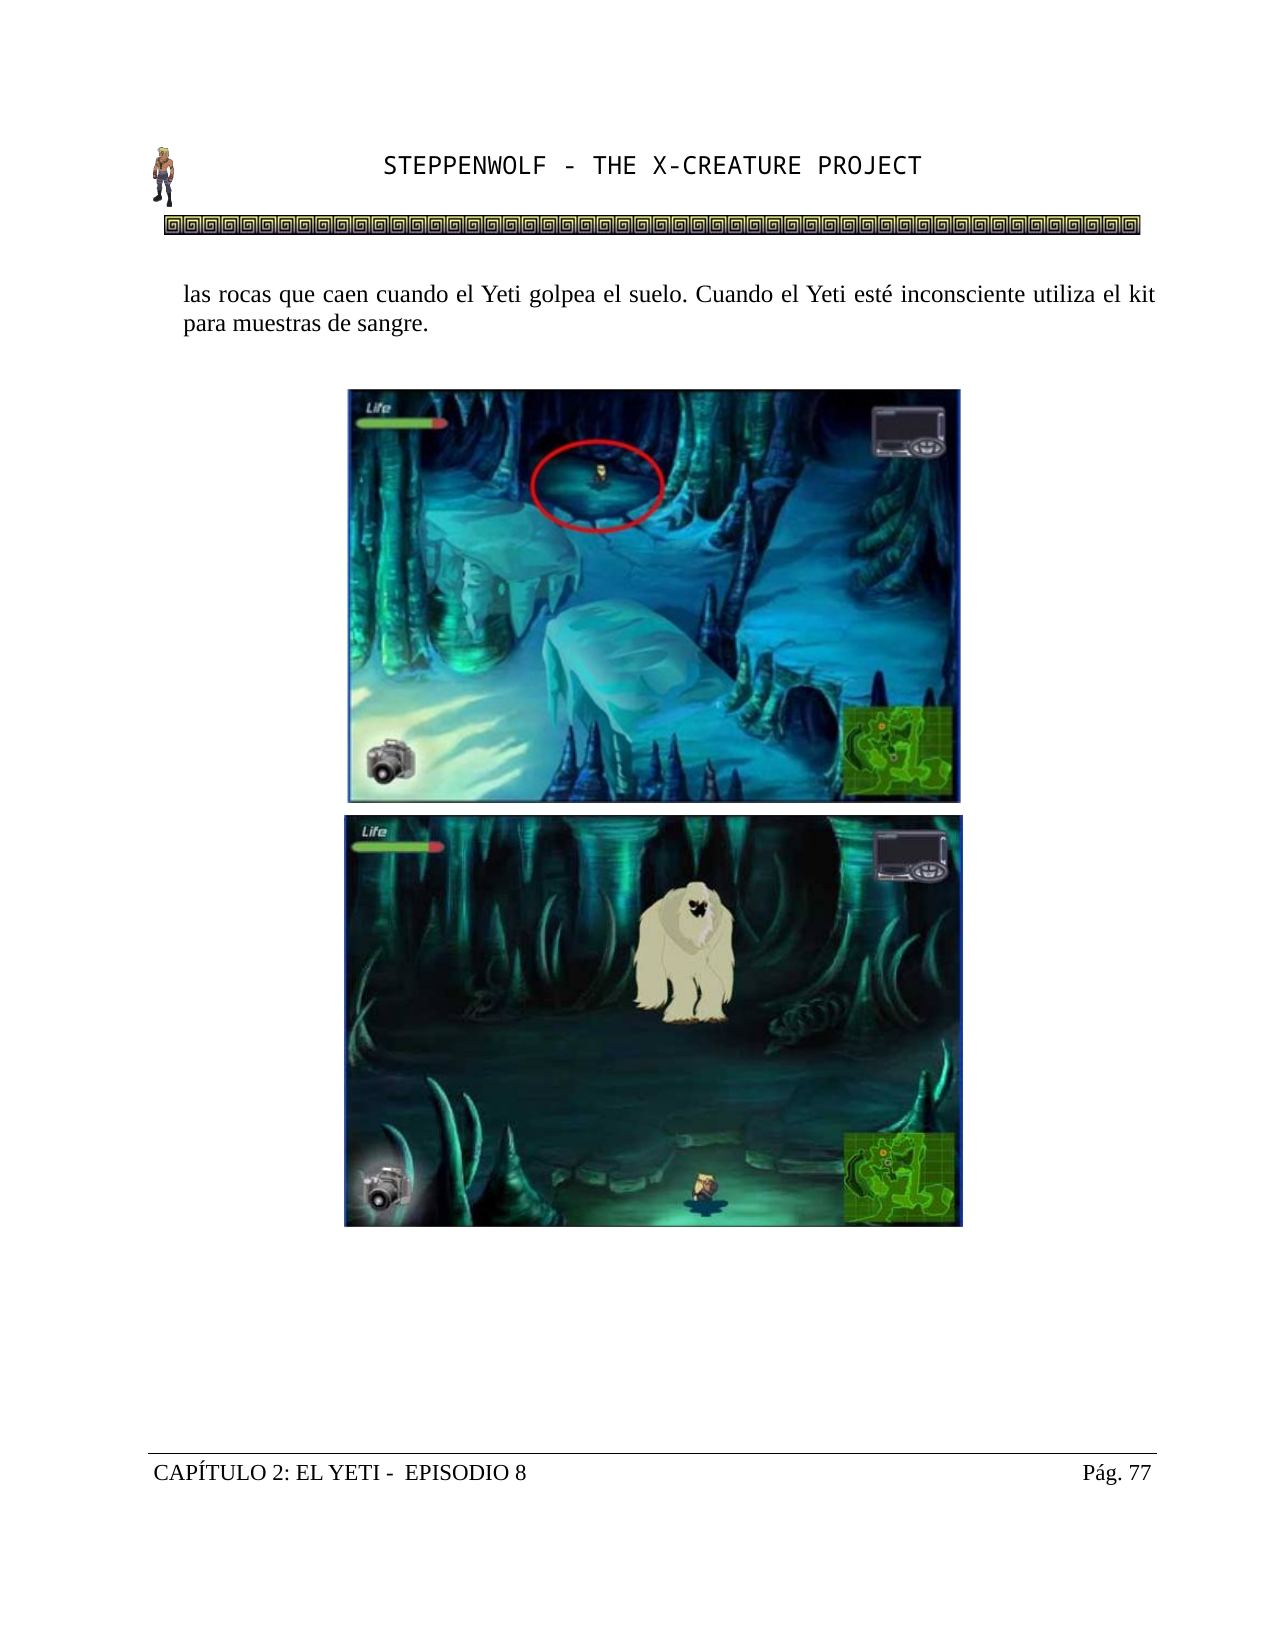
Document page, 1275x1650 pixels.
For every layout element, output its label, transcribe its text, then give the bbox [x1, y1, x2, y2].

picture [147, 147, 181, 207]
picture [347, 389, 961, 803]
picture [164, 215, 1141, 235]
picture [343, 814, 964, 1228]
text las rocas que caen cuando el Yeti golpea el suelo. Cuando el Yeti esté inconsciente utiliza el kit para muestras de sangre. [148, 279, 1157, 337]
